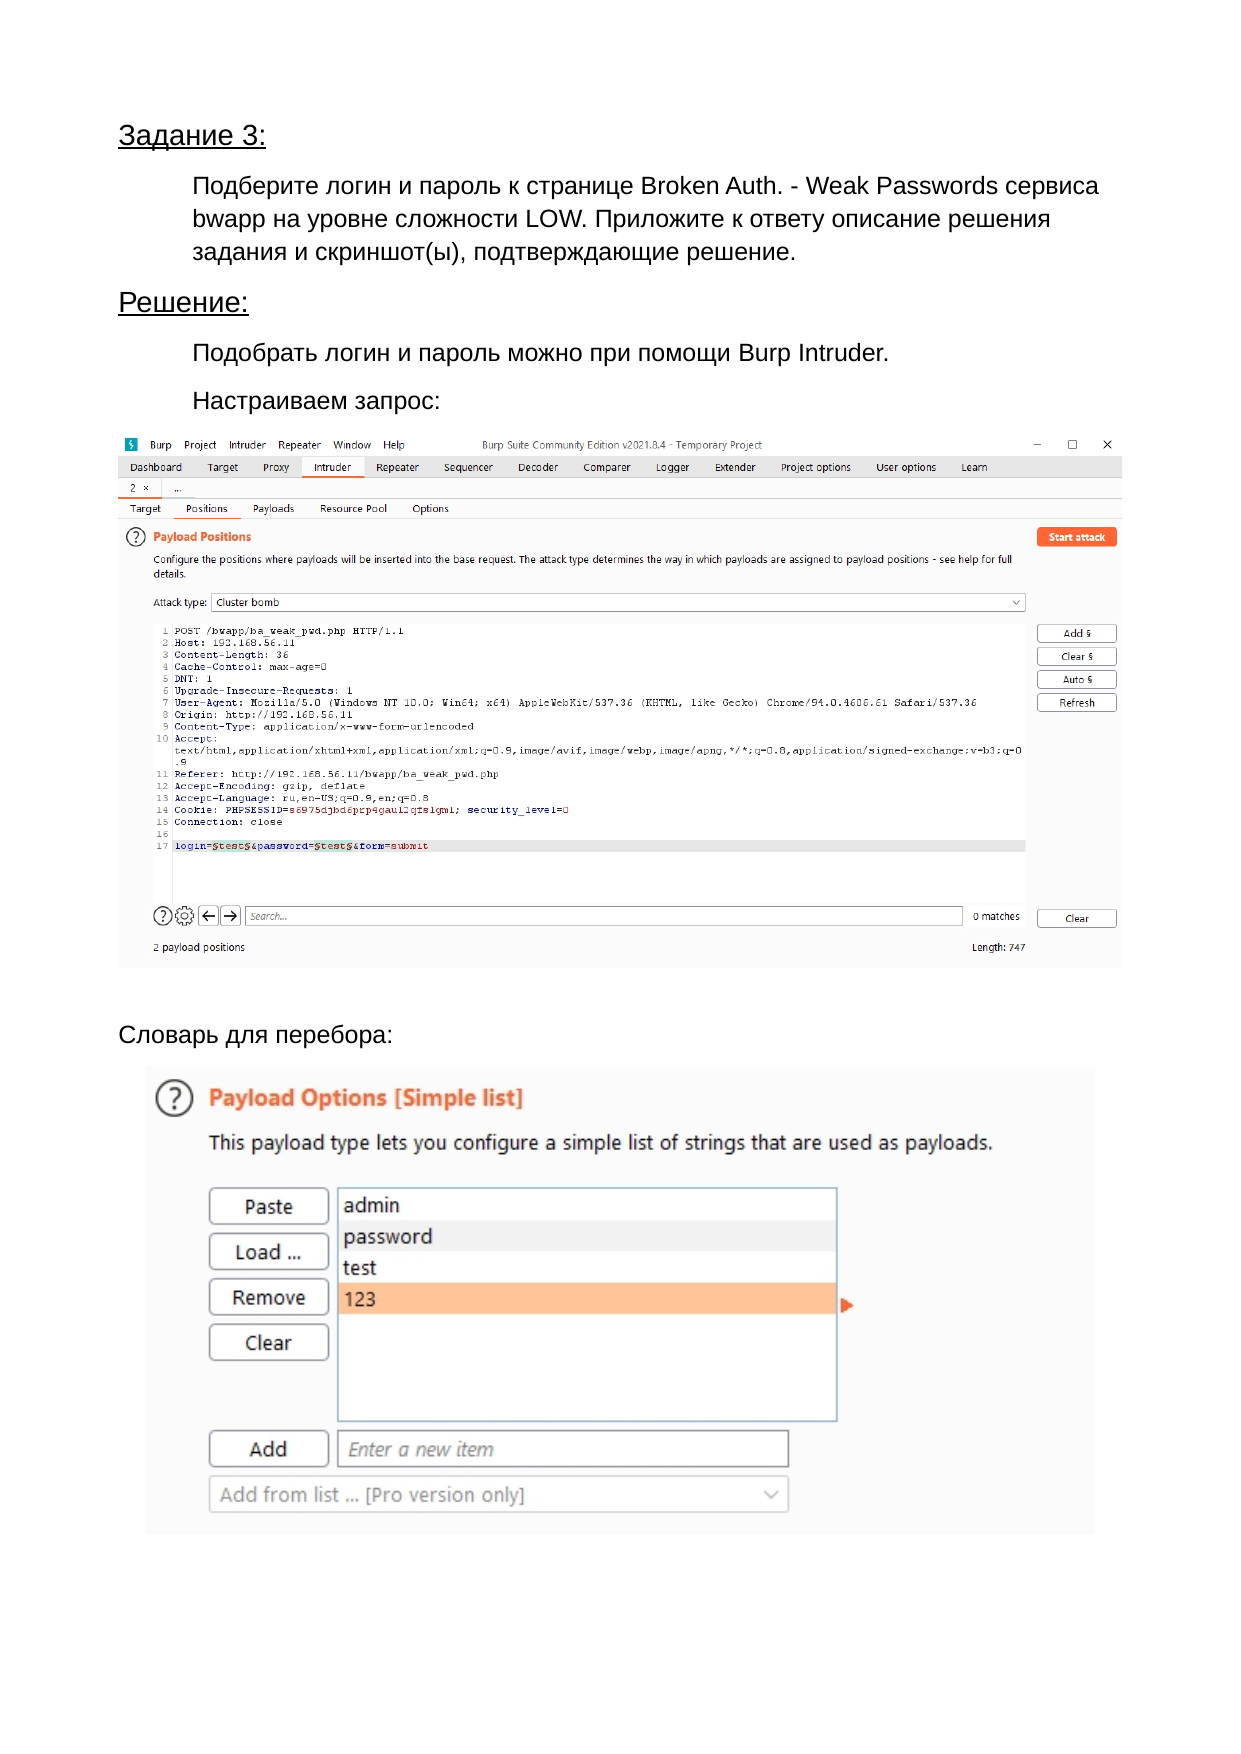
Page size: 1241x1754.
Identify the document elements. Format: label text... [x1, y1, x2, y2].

text Подобрать логин и пароль можно при помощи Burp Intruder. [118, 338, 1122, 367]
text Задание 3: [118, 118, 1122, 152]
text Подберите логин и пароль к странице Broken Auth. - Weak Passwords сервиса bwapp на уровне сложности LOW. Приложите к ответу описание решения задания и скриншот(ы), подтверждающие решение. [118, 171, 1122, 266]
text Настраиваем запрос: [118, 386, 1122, 414]
picture [118, 433, 1123, 968]
picture [145, 1067, 1096, 1535]
text Словарь для перебора: [118, 1020, 1122, 1048]
text Решение: [118, 285, 1122, 318]
